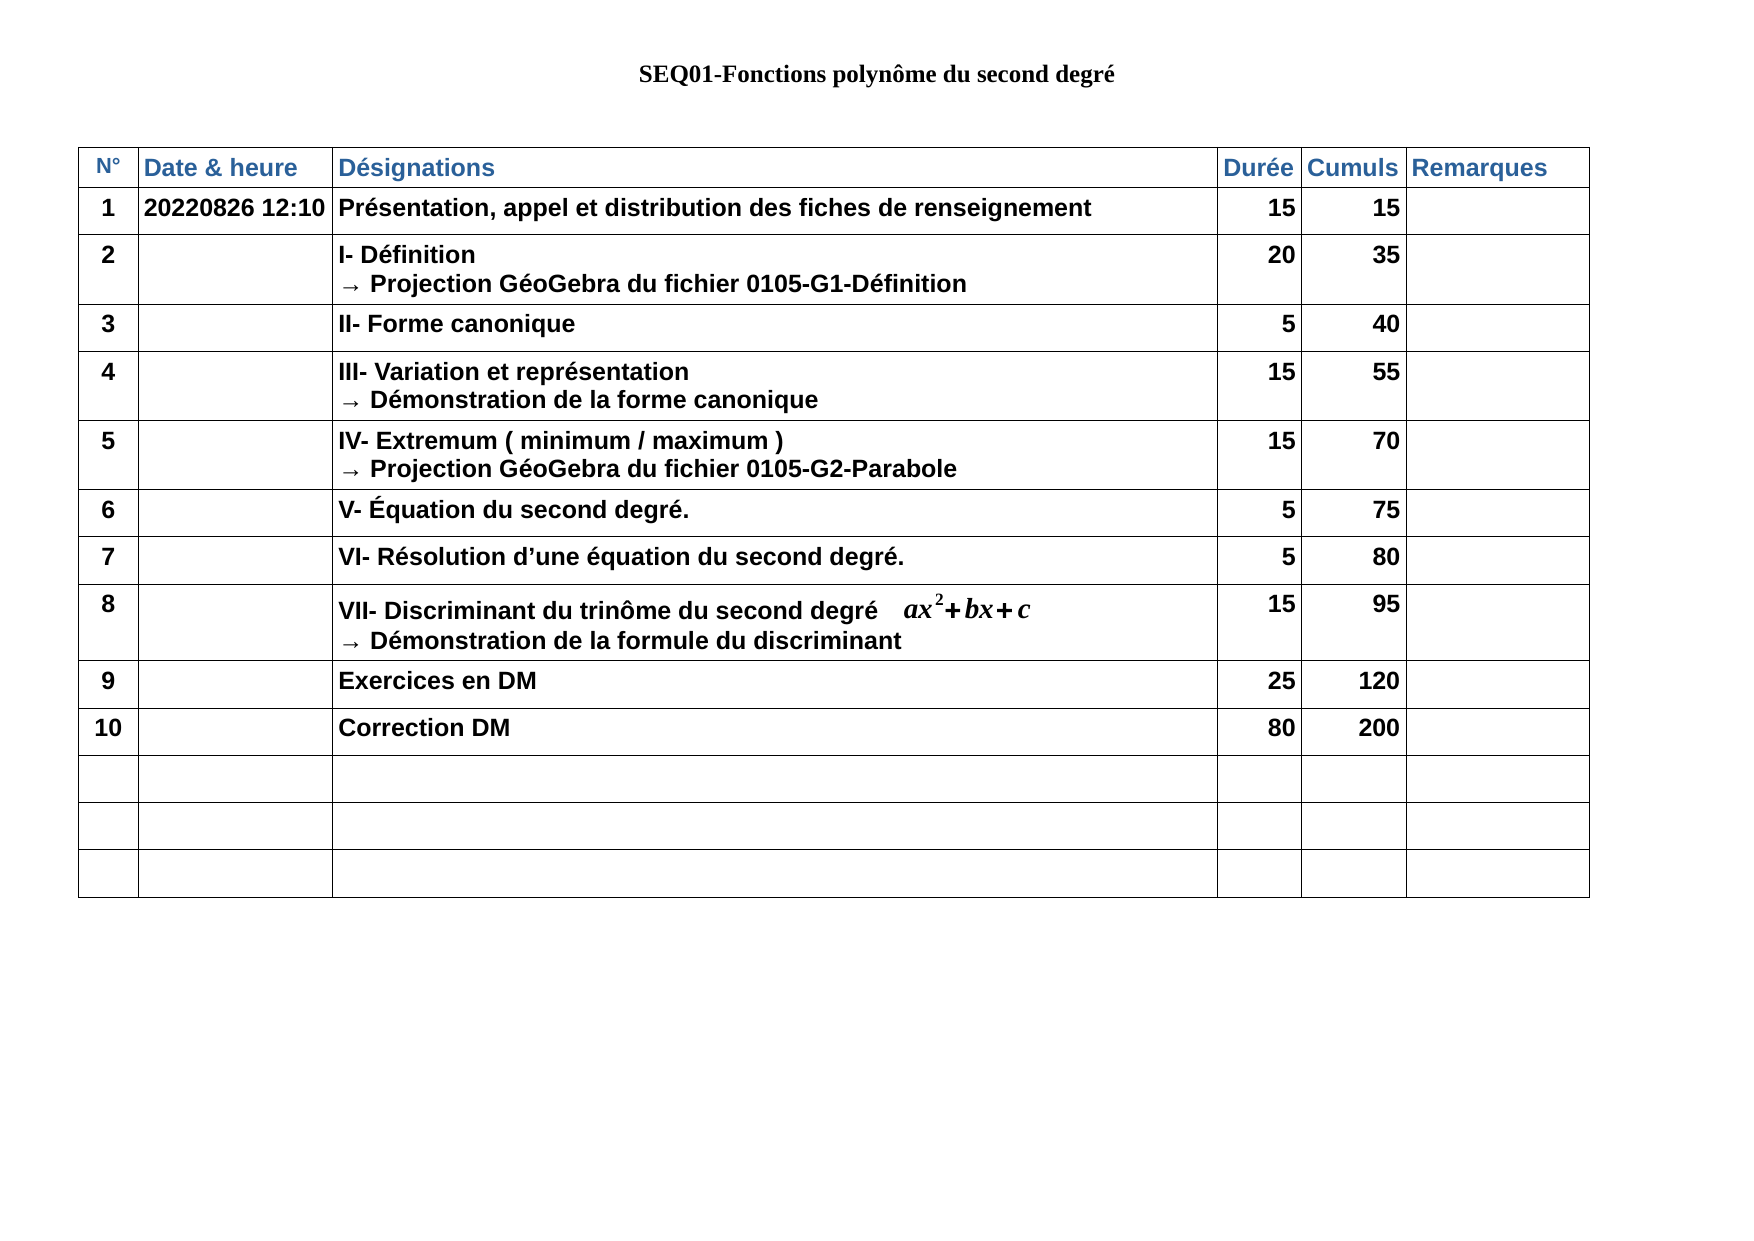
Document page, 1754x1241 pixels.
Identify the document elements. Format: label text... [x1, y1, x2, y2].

table_cell 20 [1218, 235, 1301, 303]
table_cell [139, 585, 332, 660]
table_header Désignations [333, 148, 1217, 187]
table_cell [139, 803, 332, 849]
table_cell 15 [1218, 585, 1301, 660]
table_cell 4 [79, 352, 138, 420]
table_cell [1302, 756, 1406, 802]
table_cell [1218, 850, 1301, 897]
table_cell 75 [1302, 490, 1406, 536]
table_cell [333, 803, 1217, 849]
table_cell II- Forme canonique [333, 305, 1217, 351]
table_cell [1407, 850, 1589, 897]
table_cell [1407, 235, 1589, 303]
table_cell VII- Discriminant du trinôme du second degré → Démonstration de la formule du discriminant [333, 585, 1217, 660]
table_cell 2 [79, 235, 138, 303]
table_cell [79, 803, 138, 849]
table_cell 5 [1218, 537, 1301, 583]
table_cell 25 [1218, 661, 1301, 707]
table_cell 10 [79, 709, 138, 755]
table_cell 40 [1302, 305, 1406, 351]
table_cell 7 [79, 537, 138, 583]
table_cell [1407, 537, 1589, 583]
table_cell V- Équation du second degré. [333, 490, 1217, 536]
table_cell [139, 850, 332, 897]
table_header Date & heure [139, 148, 332, 187]
table_cell [139, 537, 332, 583]
table_cell [333, 756, 1217, 802]
table_header Durée [1218, 148, 1301, 187]
table_cell 80 [1302, 537, 1406, 583]
table_cell 15 [1302, 188, 1406, 234]
table_cell 8 [79, 585, 138, 660]
table_cell [1302, 850, 1406, 897]
table_cell [139, 305, 332, 351]
table_cell [1407, 661, 1589, 707]
table_header Cumuls [1302, 148, 1406, 187]
table_cell [1218, 803, 1301, 849]
table_cell Correction DM [333, 709, 1217, 755]
table_cell 120 [1302, 661, 1406, 707]
table_cell [1407, 421, 1589, 489]
table_cell [79, 756, 138, 802]
table_cell Exercices en DM [333, 661, 1217, 707]
table_cell [1407, 585, 1589, 660]
table_cell [79, 850, 138, 897]
table_cell VI- Résolution d’une équation du second degré. [333, 537, 1217, 583]
table_cell 200 [1302, 709, 1406, 755]
table_cell 15 [1218, 188, 1301, 234]
table_cell 5 [1218, 305, 1301, 351]
table_cell Présentation, appel et distribution des fiches de renseignement [333, 188, 1217, 234]
table_cell 3 [79, 305, 138, 351]
table_cell 35 [1302, 235, 1406, 303]
table_header N° [79, 148, 138, 187]
table_cell 55 [1302, 352, 1406, 420]
table_cell 1 [79, 188, 138, 234]
table_cell [333, 850, 1217, 897]
table_cell [1407, 709, 1589, 755]
table_cell [139, 421, 332, 489]
table_cell 80 [1218, 709, 1301, 755]
table_cell [1407, 305, 1589, 351]
table_cell [1407, 188, 1589, 234]
table_cell [139, 661, 332, 707]
table_cell 70 [1302, 421, 1406, 489]
table_cell [139, 490, 332, 536]
table_cell I- Définition → Projection GéoGebra du fichier 0105-G1-Définition [333, 235, 1217, 303]
table_cell [139, 352, 332, 420]
table_cell 5 [1218, 490, 1301, 536]
table_cell [1407, 756, 1589, 802]
table_cell 15 [1218, 421, 1301, 489]
table_cell 95 [1302, 585, 1406, 660]
table_cell 5 [79, 421, 138, 489]
table_cell 9 [79, 661, 138, 707]
table_cell [1407, 803, 1589, 849]
table_header Remarques [1407, 148, 1589, 187]
table_cell [139, 709, 332, 755]
table_cell [139, 756, 332, 802]
table_cell [1302, 803, 1406, 849]
table_cell 15 [1218, 352, 1301, 420]
table_cell [1407, 352, 1589, 420]
table_cell III- Variation et représentation → Démonstration de la forme canonique [333, 352, 1217, 420]
table_cell 6 [79, 490, 138, 536]
table_cell [139, 235, 332, 303]
table_cell 20220826 12:10 [139, 188, 332, 234]
table_cell [1407, 490, 1589, 536]
table_cell IV- Extremum ( minimum / maximum ) → Projection GéoGebra du fichier 0105-G2-Parabole [333, 421, 1217, 489]
table_cell [1218, 756, 1301, 802]
